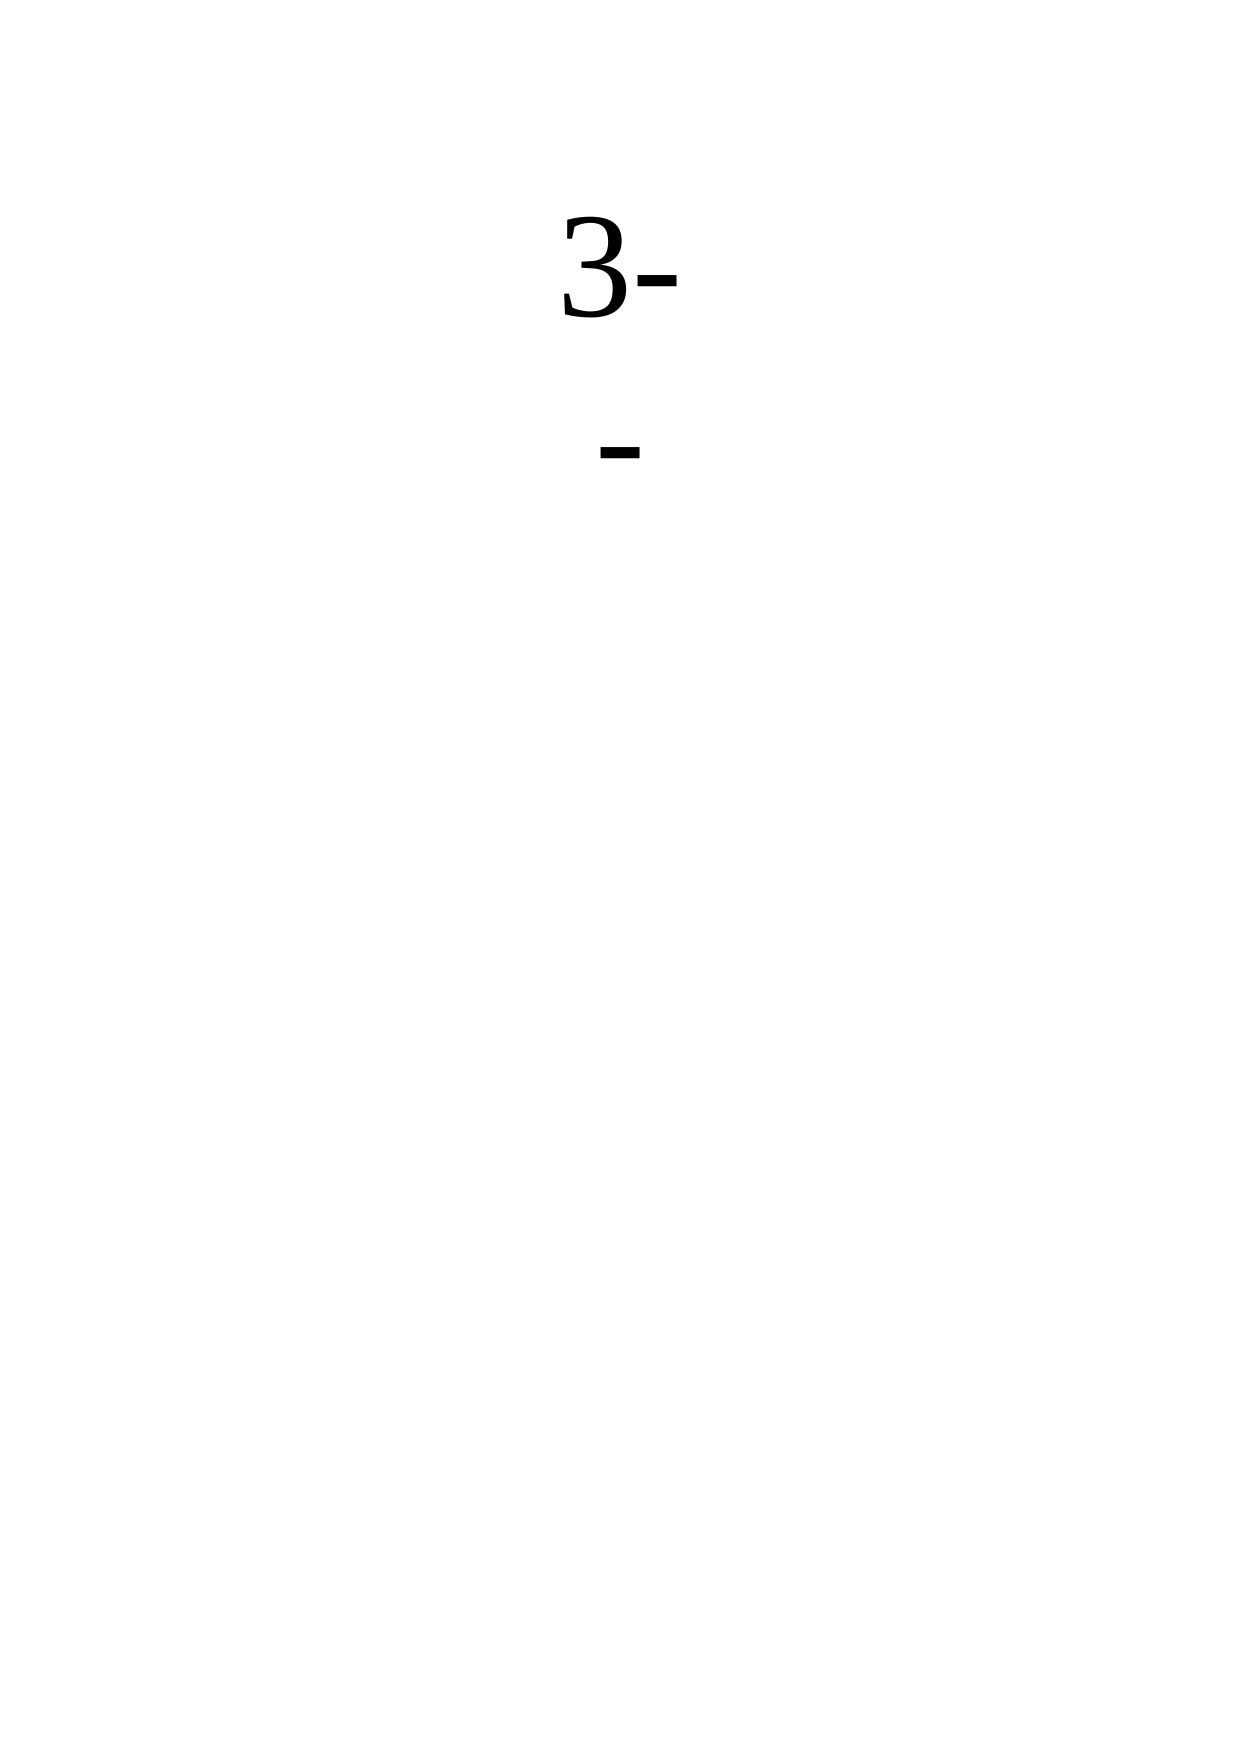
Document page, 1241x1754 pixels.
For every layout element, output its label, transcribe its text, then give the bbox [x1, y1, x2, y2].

text - [118, 349, 1122, 521]
text 3- [118, 176, 1122, 349]
